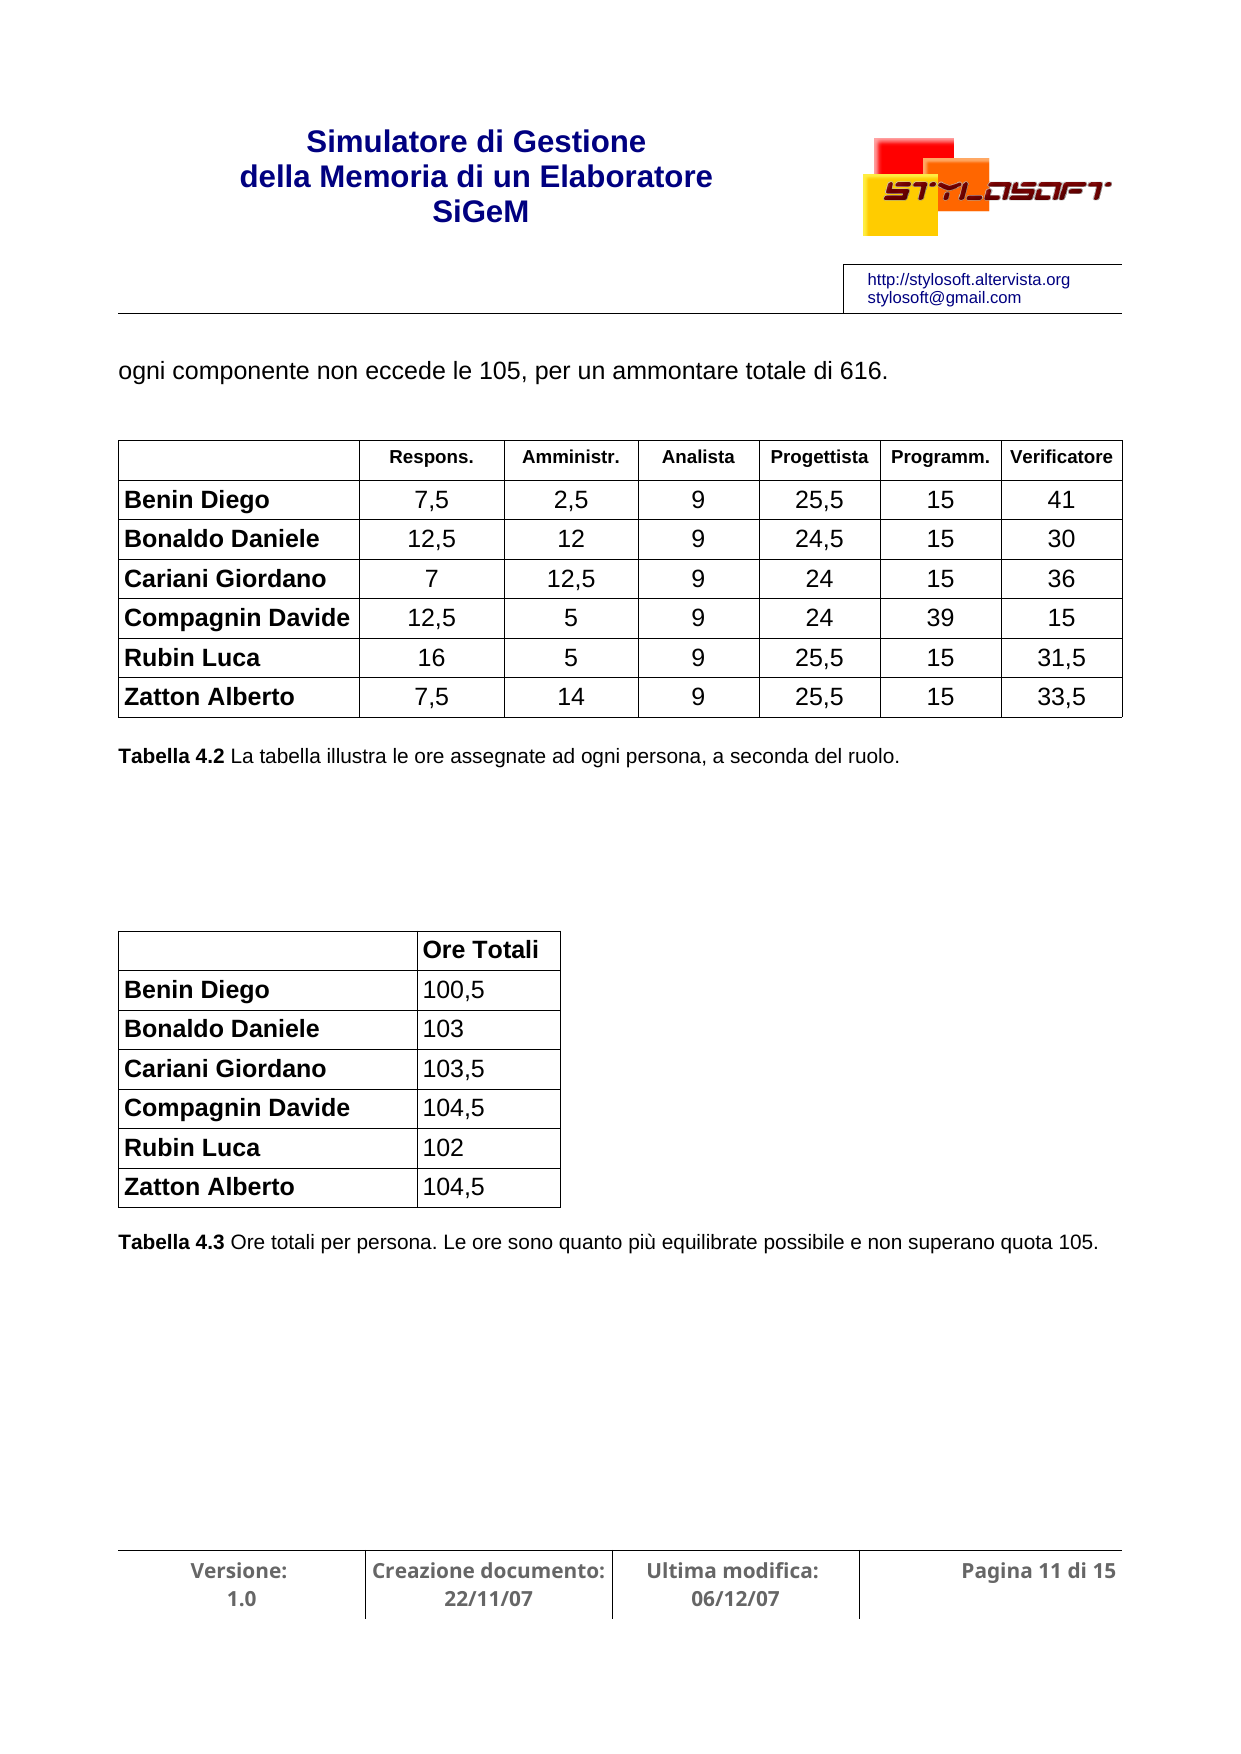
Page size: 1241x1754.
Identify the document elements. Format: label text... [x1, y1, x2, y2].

table_cell 7 [360, 560, 504, 598]
table_cell Bonaldo Daniele [119, 1011, 417, 1049]
table_cell 15 [881, 639, 1001, 677]
table_cell 2,5 [505, 481, 638, 519]
table_header Respons. [360, 441, 504, 480]
table_cell Rubin Luca [119, 1129, 417, 1167]
table_cell 9 [639, 678, 759, 717]
table_cell 30 [1002, 520, 1122, 559]
picture [848, 123, 1117, 247]
table_cell 12 [505, 520, 638, 559]
table_cell 5 [505, 599, 638, 638]
table_cell 5 [505, 639, 638, 677]
table_cell 9 [639, 639, 759, 677]
table_cell 36 [1002, 560, 1122, 598]
table_cell 15 [881, 520, 1001, 559]
table_header [119, 441, 359, 480]
table_cell 15 [1002, 599, 1122, 638]
table_cell 9 [639, 599, 759, 638]
table_header Amministr. [505, 441, 638, 480]
table_cell Rubin Luca [119, 639, 359, 677]
table_cell 9 [639, 520, 759, 559]
table_cell 14 [505, 678, 638, 717]
table_cell 15 [881, 560, 1001, 598]
text Tabella 4.2 La tabella illustra le ore assegnate ad ogni persona, a seconda del ruolo. [118, 745, 1122, 768]
table_cell 104,5 [418, 1090, 560, 1128]
table_cell 31,5 [1002, 639, 1122, 677]
table_cell Benin Diego [119, 971, 417, 1009]
table_cell Cariani Giordano [119, 1050, 417, 1088]
table_cell 24 [760, 599, 880, 638]
table_cell 100,5 [418, 971, 560, 1009]
table_cell 25,5 [760, 639, 880, 677]
table_header Ore Totali [418, 932, 560, 970]
table_cell 102 [418, 1129, 560, 1167]
table_header Progettista [760, 441, 880, 480]
table_cell 33,5 [1002, 678, 1122, 717]
table_cell 39 [881, 599, 1001, 638]
table_cell Bonaldo Daniele [119, 520, 359, 559]
text ogni componente non eccede le 105, per un ammontare totale di 616. [118, 357, 1122, 384]
table_cell 15 [881, 481, 1001, 519]
table_cell Zatton Alberto [119, 1169, 417, 1207]
table_header Programm. [881, 441, 1001, 480]
table_cell 24 [760, 560, 880, 598]
table_cell 15 [881, 678, 1001, 717]
table_cell Compagnin Davide [119, 599, 359, 638]
text Tabella 4.3 Ore totali per persona. Le ore sono quanto più equilibrate possibile e non superano quota 105. [118, 1230, 1122, 1253]
table_cell 103 [418, 1011, 560, 1049]
table_header Verificatore [1002, 441, 1122, 480]
table_cell Compagnin Davide [119, 1090, 417, 1128]
table_cell 25,5 [760, 678, 880, 717]
table_cell 12,5 [360, 599, 504, 638]
table_cell 16 [360, 639, 504, 677]
table_cell 12,5 [360, 520, 504, 559]
table_cell 7,5 [360, 678, 504, 717]
table_cell 25,5 [760, 481, 880, 519]
table_cell 12,5 [505, 560, 638, 598]
table_cell 9 [639, 560, 759, 598]
table_cell Cariani Giordano [119, 560, 359, 598]
table_cell 41 [1002, 481, 1122, 519]
table_cell 24,5 [760, 520, 880, 559]
table_cell 9 [639, 481, 759, 519]
table_cell 104,5 [418, 1169, 560, 1207]
table_header Analista [639, 441, 759, 480]
table_cell Zatton Alberto [119, 678, 359, 717]
table_header [119, 932, 417, 970]
table_cell 7,5 [360, 481, 504, 519]
table_cell Benin Diego [119, 481, 359, 519]
table_cell 103,5 [418, 1050, 560, 1088]
